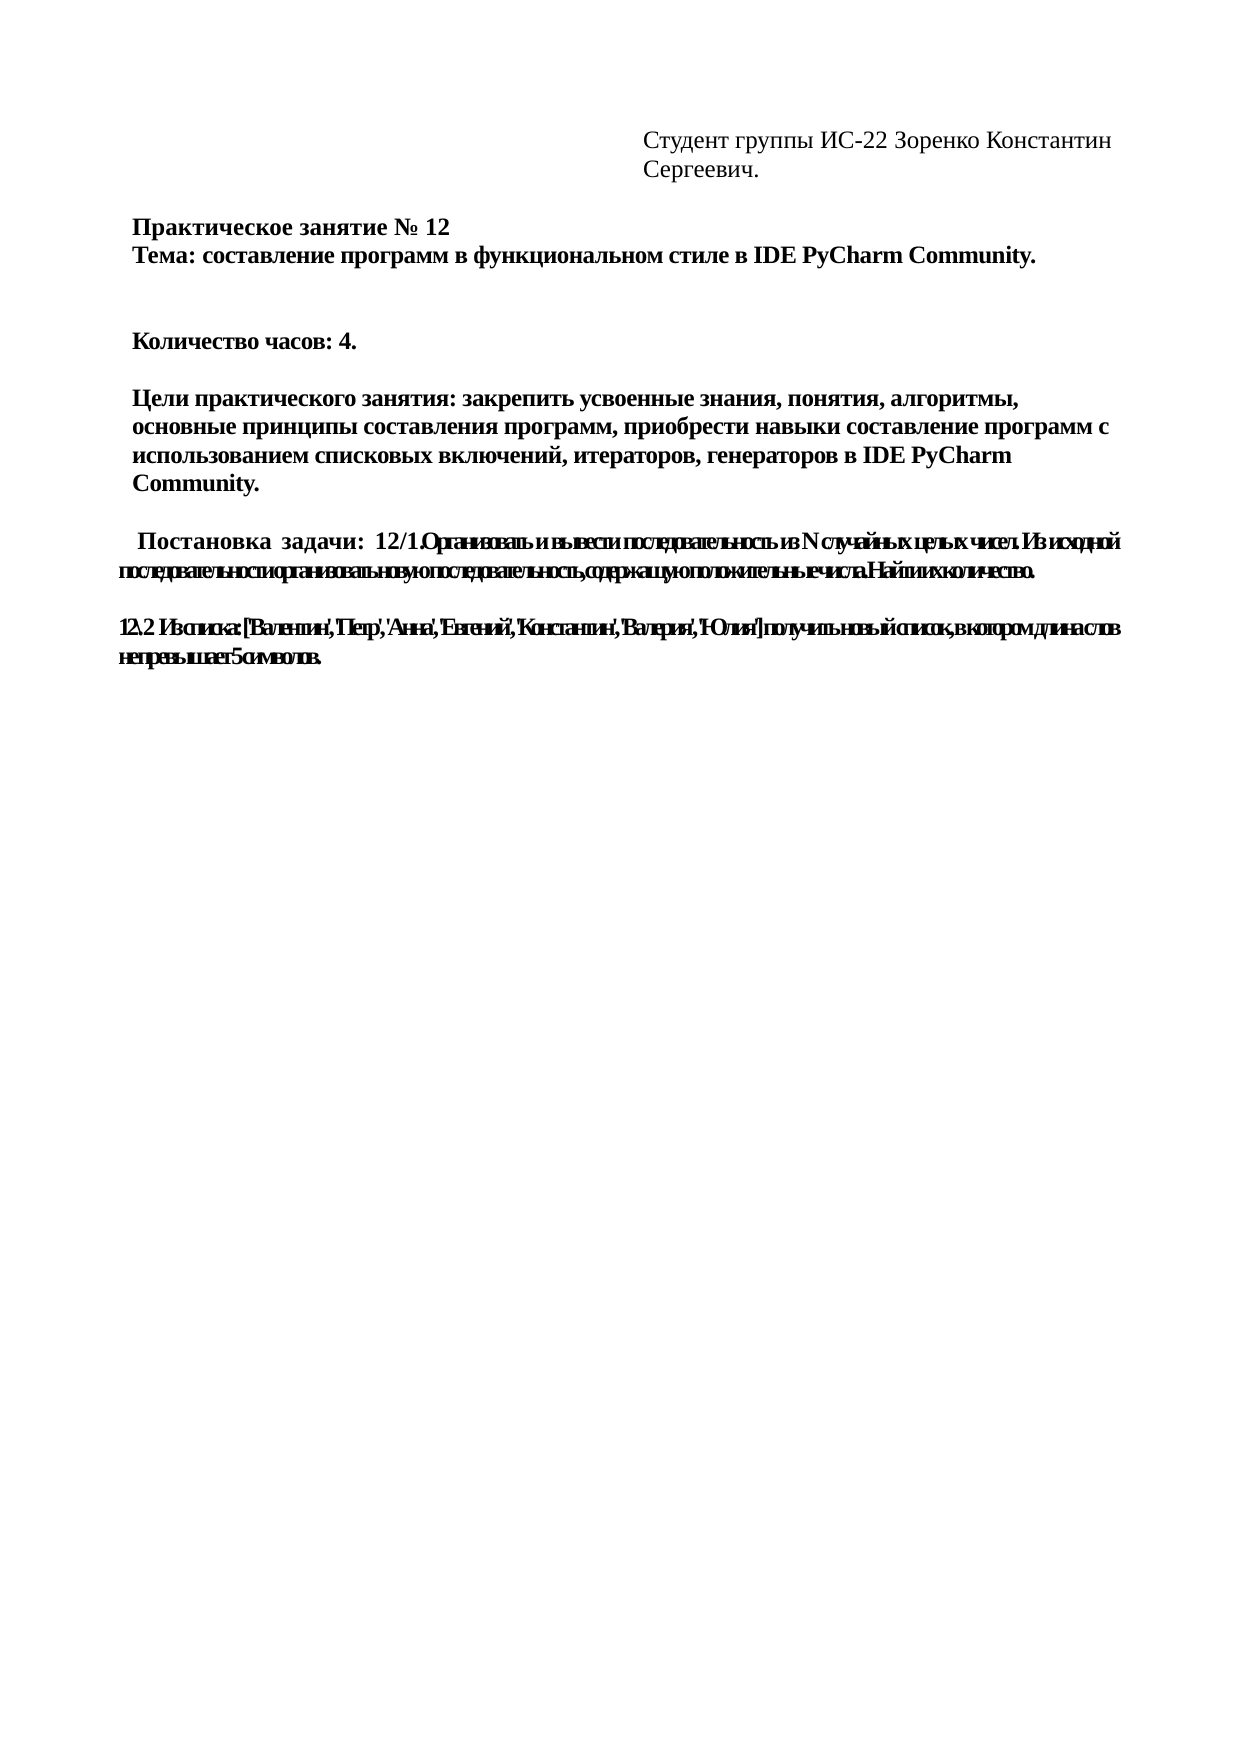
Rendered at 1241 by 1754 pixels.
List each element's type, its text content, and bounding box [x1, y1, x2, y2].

text Тема: составление программ в функциональном стиле в IDE PyCharm Community. [132, 241, 1122, 269]
text 12\. 2 Из списка: ['Валентин', 'Петр', 'Анна', 'Евгений', 'Константин', 'Валерия', 'Юлия'] получить новый список, в котором длина слов не превышает 5 символов. [118, 612, 1122, 670]
subtitle Практическое занятие № 12 [132, 212, 1122, 241]
text Постановка задачи: 12/1.Организовать и вывести последовательность из N случайных целых чисел. Из исходной последовательности организовать новую последовательность, содержащую положительные числа. Найти их количество. [118, 526, 1122, 583]
text Цели практического занятия: закрепить усвоенные знания, понятия, алгоритмы, основные принципы составления программ, приобрести навыки составление программ с использованием списковых включений, итераторов, генераторов в IDE PyCharm Community. [132, 383, 1122, 497]
text Количество часов: 4. [132, 326, 1122, 355]
text Студент группы ИС-22 Зоренко Константин Сергеевич. [643, 125, 1122, 183]
